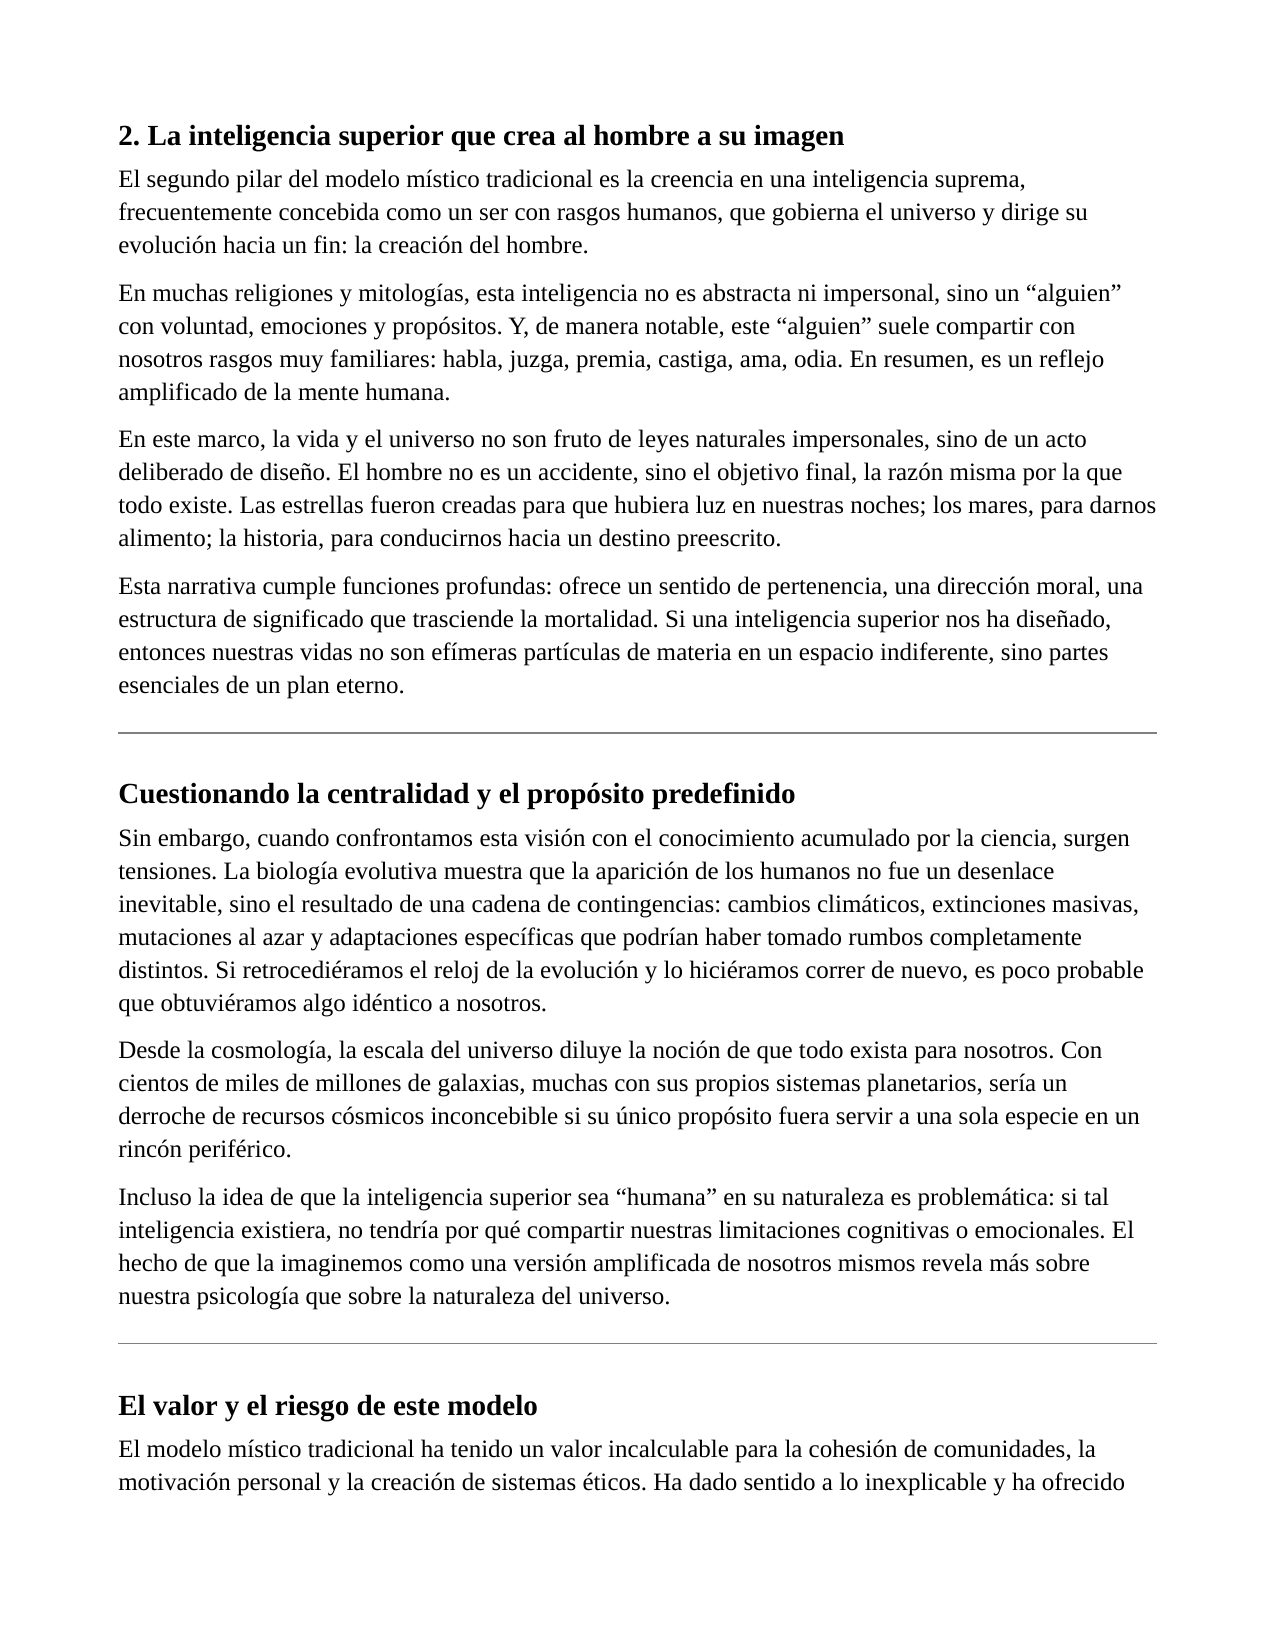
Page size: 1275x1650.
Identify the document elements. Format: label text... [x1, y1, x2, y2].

text El segundo pilar del modelo místico tradicional es la creencia en una inteligencia suprema, frecuentemente concebida como un ser con rasgos humanos, que gobierna el universo y dirige su evolución hacia un fin: la creación del hombre. [118, 164, 1157, 259]
text Incluso la idea de que la inteligencia superior sea “humana” en su naturaleza es problemática: si tal inteligencia existiera, no tendría por qué compartir nuestras limitaciones cognitivas o emocionales. El hecho de que la imaginemos como una versión amplificada de nosotros mismos revela más sobre nuestra psicología que sobre la naturaleza del universo. [118, 1182, 1157, 1310]
subtitle El valor y el riesgo de este modelo [118, 1388, 1157, 1421]
text En muchas religiones y mitologías, esta inteligencia no es abstracta ni impersonal, sino un “alguien” con voluntad, emociones y propósitos. Y, de manera notable, este “alguien” suele compartir con nosotros rasgos muy familiares: habla, juzga, premia, castiga, ama, odia. En resumen, es un reflejo amplificado de la mente humana. [118, 278, 1157, 406]
text El modelo místico tradicional ha tenido un valor incalculable para la cohesión de comunidades, la motivación personal y la creación de sistemas éticos. Ha dado sentido a lo inexplicable y ha ofrecido [118, 1434, 1157, 1495]
text Esta narrativa cumple funciones profundas: ofrece un sentido de pertenencia, una dirección moral, una estructura de significado que trasciende la mortalidad. Si una inteligencia superior nos ha diseñado, entonces nuestras vidas no son efímeras partículas de materia en un espacio indiferente, sino partes esenciales de un plan eterno. [118, 571, 1157, 699]
text En este marco, la vida y el universo no son fruto de leyes naturales impersonales, sino de un acto deliberado de diseño. El hombre no es un accidente, sino el objetivo final, la razón misma por la que todo existe. Las estrellas fueron creadas para que hubiera luz en nuestras noches; los mares, para darnos alimento; la historia, para conducirnos hacia un destino preescrito. [118, 424, 1157, 552]
subtitle Cuestionando la centralidad y el propósito predefinido [118, 777, 1157, 810]
subtitle 2. La inteligencia superior que crea al hombre a su imagen [118, 118, 1157, 152]
text Desde la cosmología, la escala del universo diluye la noción de que todo exista para nosotros. Con cientos de miles de millones de galaxias, muchas con sus propios sistemas planetarios, sería un derroche de recursos cósmicos inconcebible si su único propósito fuera servir a una sola especie en un rincón periférico. [118, 1035, 1157, 1163]
text Sin embargo, cuando confrontamos esta visión con el conocimiento acumulado por la ciencia, surgen tensiones. La biología evolutiva muestra que la aparición de los humanos no fue un desenlace inevitable, sino el resultado de una cadena de contingencias: cambios climáticos, extinciones masivas, mutaciones al azar y adaptaciones específicas que podrían haber tomado rumbos completamente distintos. Si retrocediéramos el reloj de la evolución y lo hiciéramos correr de nuevo, es poco probable que obtuviéramos algo idéntico a nosotros. [118, 823, 1157, 1017]
